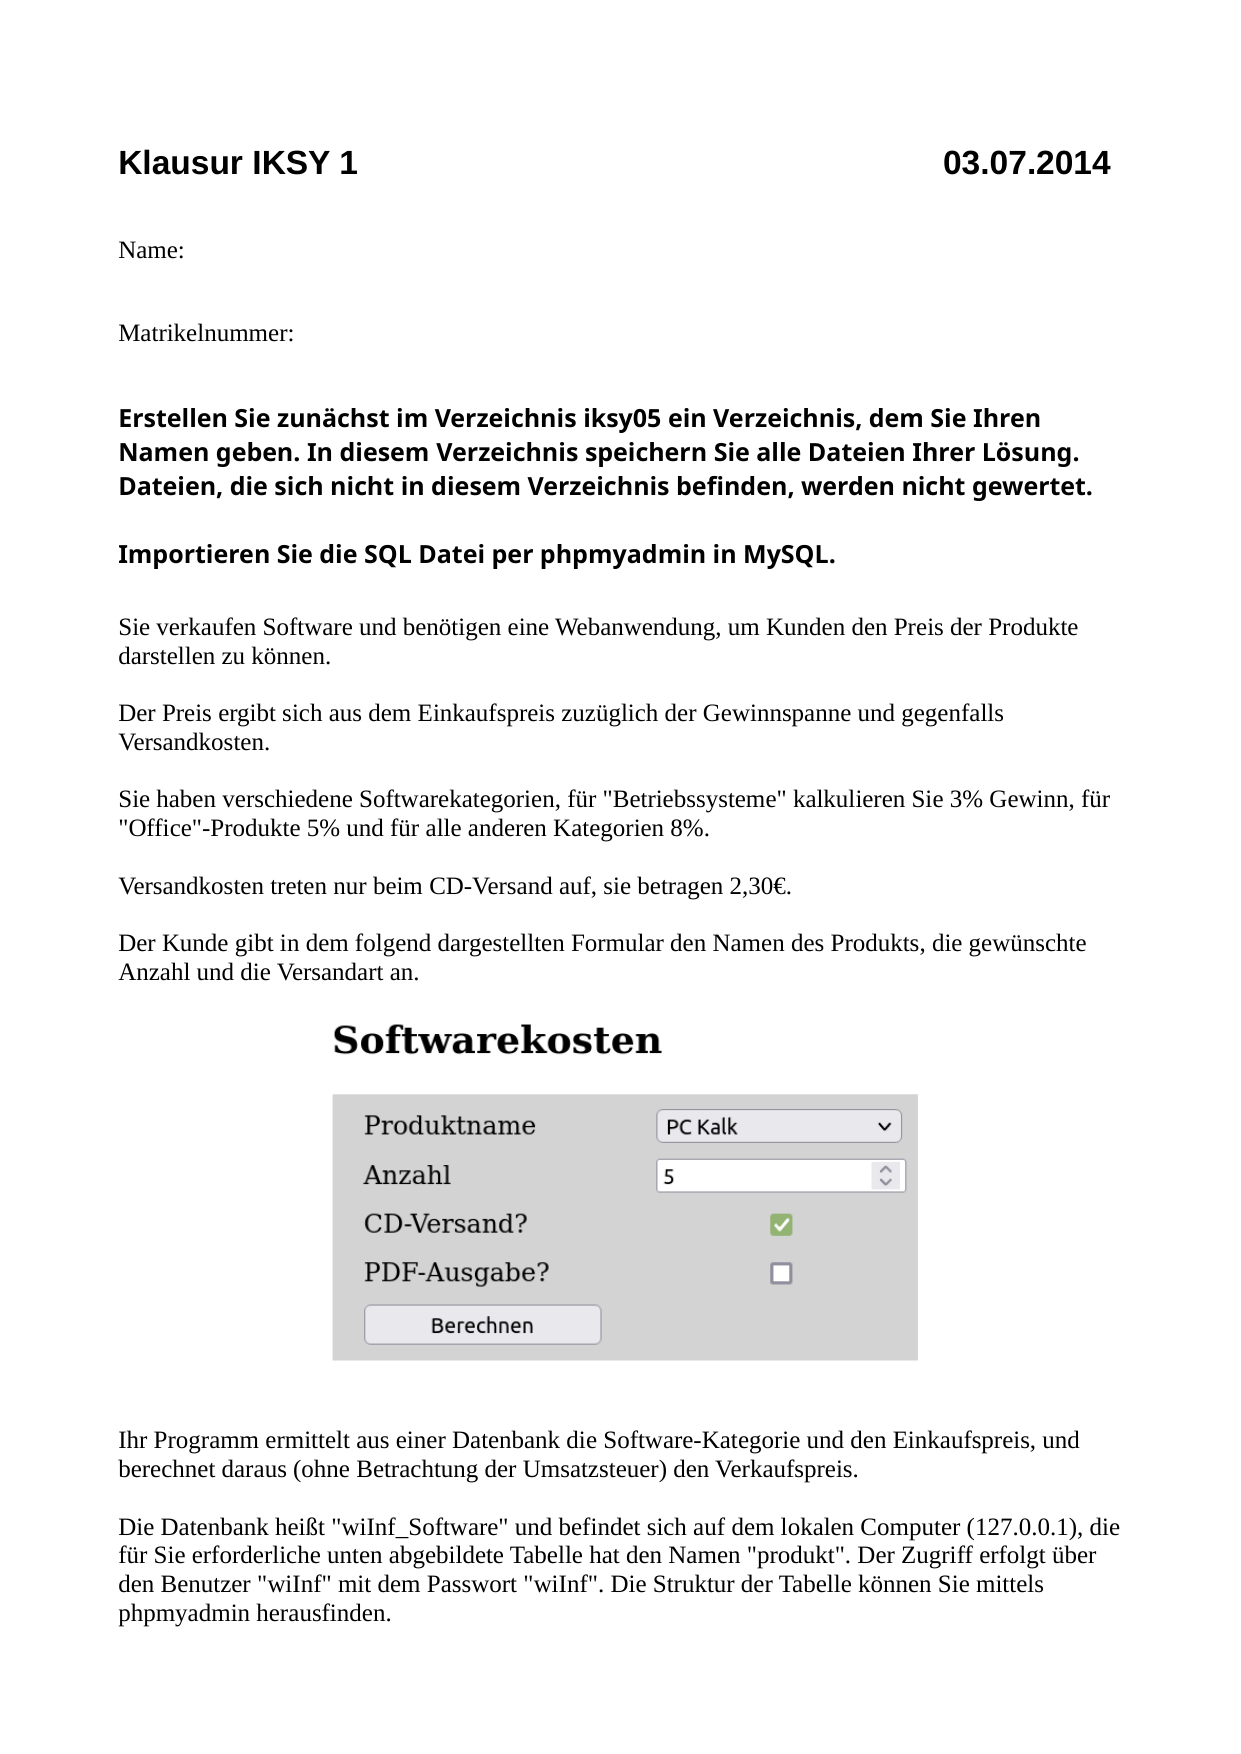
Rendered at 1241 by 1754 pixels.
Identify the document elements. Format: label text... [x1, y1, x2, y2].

text Name: [118, 236, 1122, 264]
text Importieren Sie die SQL Datei per phpmyadmin in MySQL. [118, 537, 1122, 571]
text Versandkosten treten nur beim CD-Versand auf, sie betragen 2,30€. [118, 871, 1122, 899]
subtitle Klausur IKSY 1 03.07.2014 [118, 143, 1122, 182]
text Der Kunde gibt in dem folgend dargestellten Formular den Namen des Produkts, die gewünschte Anzahl und die Versandart an. [118, 928, 1122, 986]
picture [321, 1014, 919, 1369]
text Sie verkaufen Software und benötigen eine Webanwendung, um Kunden den Preis der Produkte darstellen zu können. [118, 612, 1122, 669]
text Die Datenbank heißt "wiInf_Software" und befindet sich auf dem lokalen Computer (127.0.0.1), die für Sie erforderliche unten abgebildete Tabelle hat den Namen "produkt". Der Zugriff erfolgt über den Benutzer "wiInf" mit dem Passwort "wiInf". Die Struktur der Tabelle können Sie mittels phpmyadmin herausfinden. [118, 1512, 1122, 1627]
text Ihr Programm ermittelt aus einer Datenbank die Software-Kategorie und den Einkaufspreis, und berechnet daraus (ohne Betrachtung der Umsatzsteuer) den Verkaufspreis. [118, 1426, 1122, 1483]
text Matrikelnummer: [118, 318, 1122, 347]
text Sie haben verschiedene Softwarekategorien, für "Betriebssysteme" kalkulieren Sie 3% Gewinn, für "Office"-Produkte 5% und für alle anderen Kategorien 8%. [118, 784, 1122, 842]
text Erstellen Sie zunächst im Verzeichnis iksy05 ein Verzeichnis, dem Sie Ihren Namen geben. In diesem Verzeichnis speichern Sie alle Dateien Ihrer Lösung. Dateien, die sich nicht in diesem Verzeichnis befinden, werden nicht gewertet. [118, 401, 1122, 503]
text Der Preis ergibt sich aus dem Einkaufspreis zuzüglich der Gewinnspanne und gegenfalls Versandkosten. [118, 698, 1122, 756]
